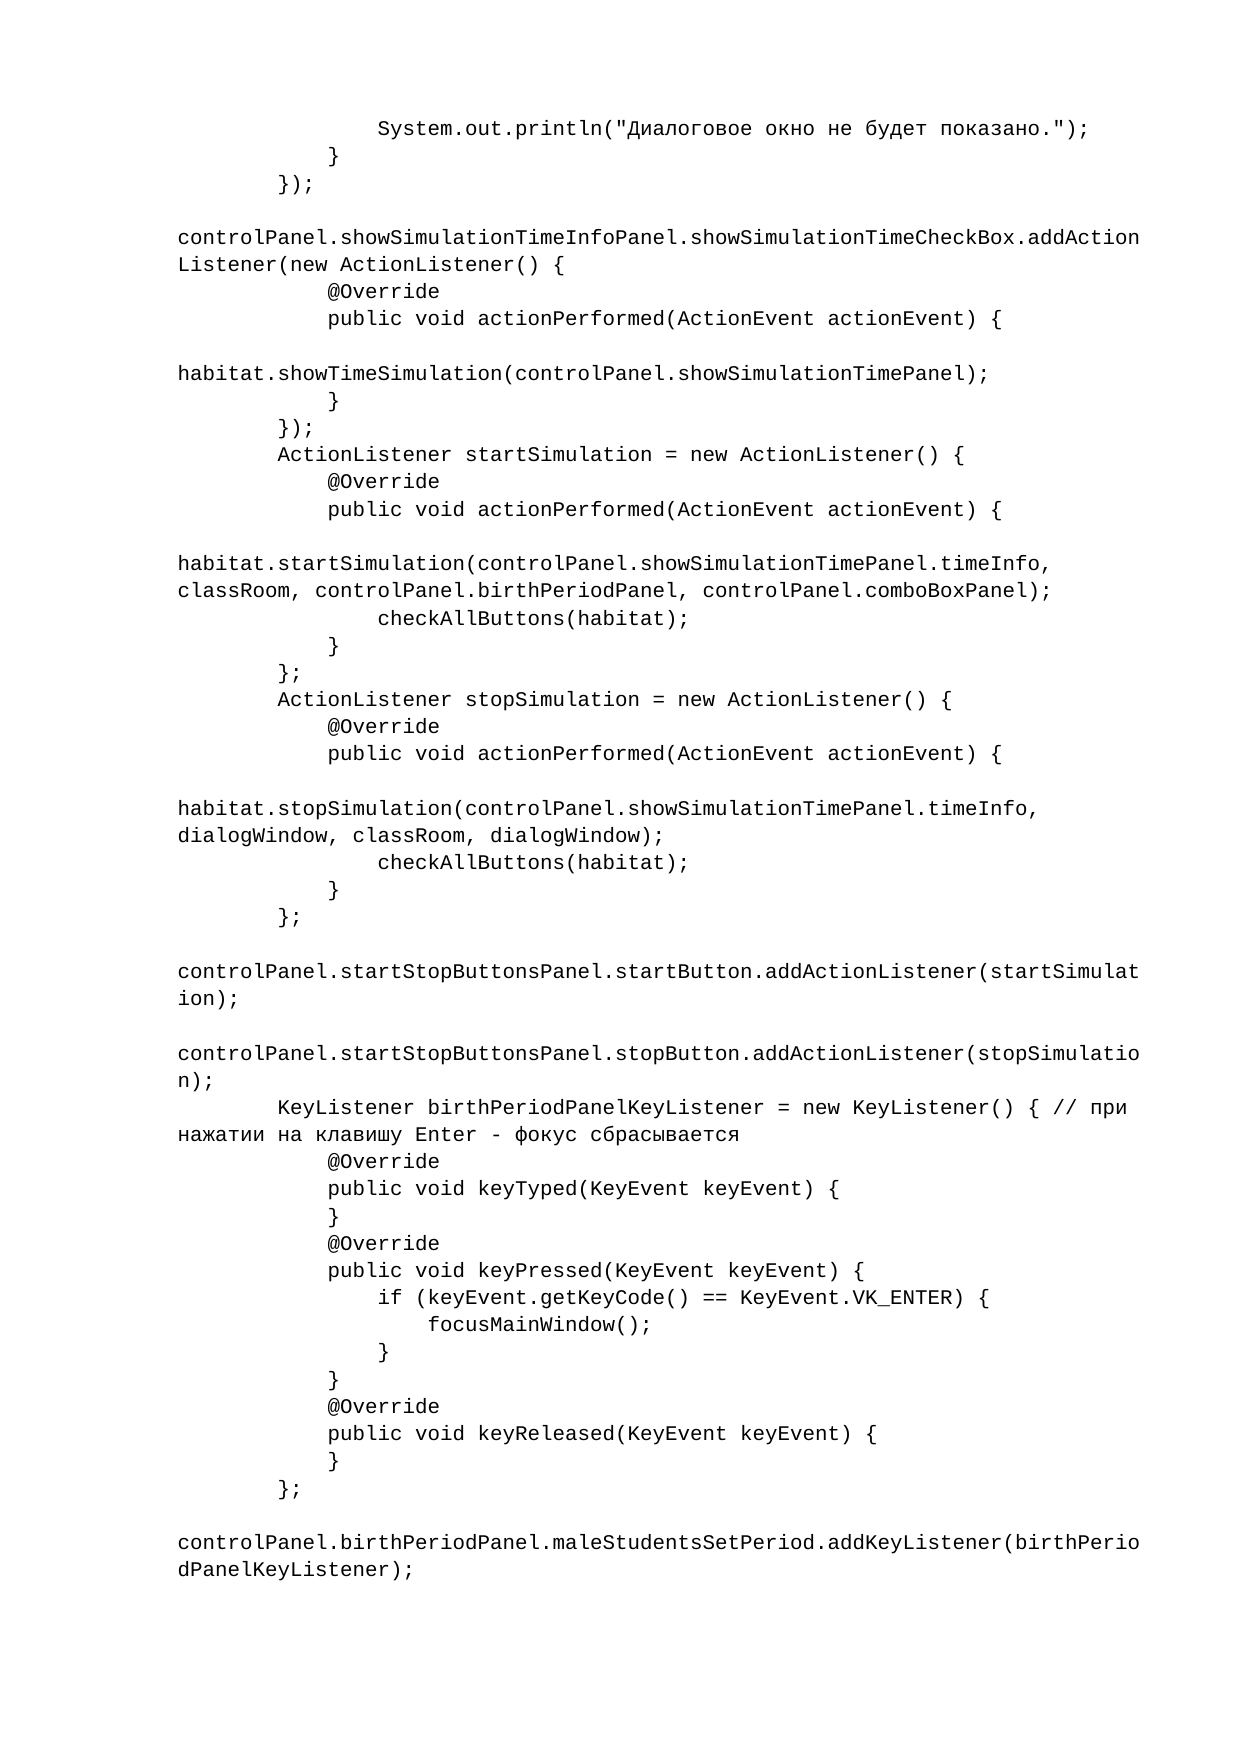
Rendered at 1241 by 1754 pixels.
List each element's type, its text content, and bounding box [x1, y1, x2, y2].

text }); [177, 172, 1152, 196]
text controlPanel.showSimulationTimeInfoPanel.showSimulationTimeCheckBox.addActionListener(new ActionListener() { [177, 200, 1152, 278]
text KeyListener birthPeriodPanelKeyListener = new KeyListener() { // при нажатии на клавишу Enter - фокус сбрасывается [177, 1097, 1152, 1148]
text } [177, 879, 1152, 903]
text public void actionPerformed(ActionEvent actionEvent) { [177, 308, 1152, 332]
text } [177, 145, 1152, 169]
text controlPanel.startStopButtonsPanel.stopButton.addActionListener(stopSimulation); [177, 1015, 1152, 1093]
text ActionListener stopSimulation = new ActionListener() { [177, 689, 1152, 713]
text }; [177, 662, 1152, 686]
text @Override [177, 1233, 1152, 1256]
text controlPanel.startStopButtonsPanel.startButton.addActionListener(startSimulation); [177, 934, 1152, 1012]
text } [177, 1342, 1152, 1365]
text if (keyEvent.getKeyCode() == KeyEvent.VK_ENTER) { [177, 1287, 1152, 1311]
text @Override [177, 281, 1152, 305]
text @Override [177, 1151, 1152, 1175]
text public void keyTyped(KeyEvent keyEvent) { [177, 1178, 1152, 1202]
text ActionListener startSimulation = new ActionListener() { [177, 444, 1152, 468]
text checkAllButtons(habitat); [177, 607, 1152, 631]
text } [177, 635, 1152, 658]
text focusMainWindow(); [177, 1314, 1152, 1338]
text habitat.startSimulation(controlPanel.showSimulationTimePanel.timeInfo, classRoom, controlPanel.birthPeriodPanel, controlPanel.comboBoxPanel); [177, 526, 1152, 604]
text System.out.println("Диалоговое окно не будет показано."); [177, 118, 1152, 142]
text public void keyPressed(KeyEvent keyEvent) { [177, 1260, 1152, 1284]
text public void actionPerformed(ActionEvent actionEvent) { [177, 743, 1152, 767]
text habitat.stopSimulation(controlPanel.showSimulationTimePanel.timeInfo, dialogWindow, classRoom, dialogWindow); [177, 771, 1152, 849]
text }; [177, 907, 1152, 930]
text @Override [177, 716, 1152, 740]
text @Override [177, 1396, 1152, 1419]
text public void actionPerformed(ActionEvent actionEvent) { [177, 499, 1152, 522]
text checkAllButtons(habitat); [177, 852, 1152, 876]
text public void keyReleased(KeyEvent keyEvent) { [177, 1423, 1152, 1447]
text habitat.showTimeSimulation(controlPanel.showSimulationTimePanel); [177, 336, 1152, 386]
text }; [177, 1477, 1152, 1501]
text @Override [177, 472, 1152, 495]
text } [177, 1450, 1152, 1474]
text } [177, 1206, 1152, 1229]
text } [177, 1369, 1152, 1392]
text controlPanel.birthPeriodPanel.maleStudentsSetPeriod.addKeyListener(birthPeriodPanelKeyListener); [177, 1505, 1152, 1583]
text }); [177, 417, 1152, 441]
text } [177, 390, 1152, 414]
